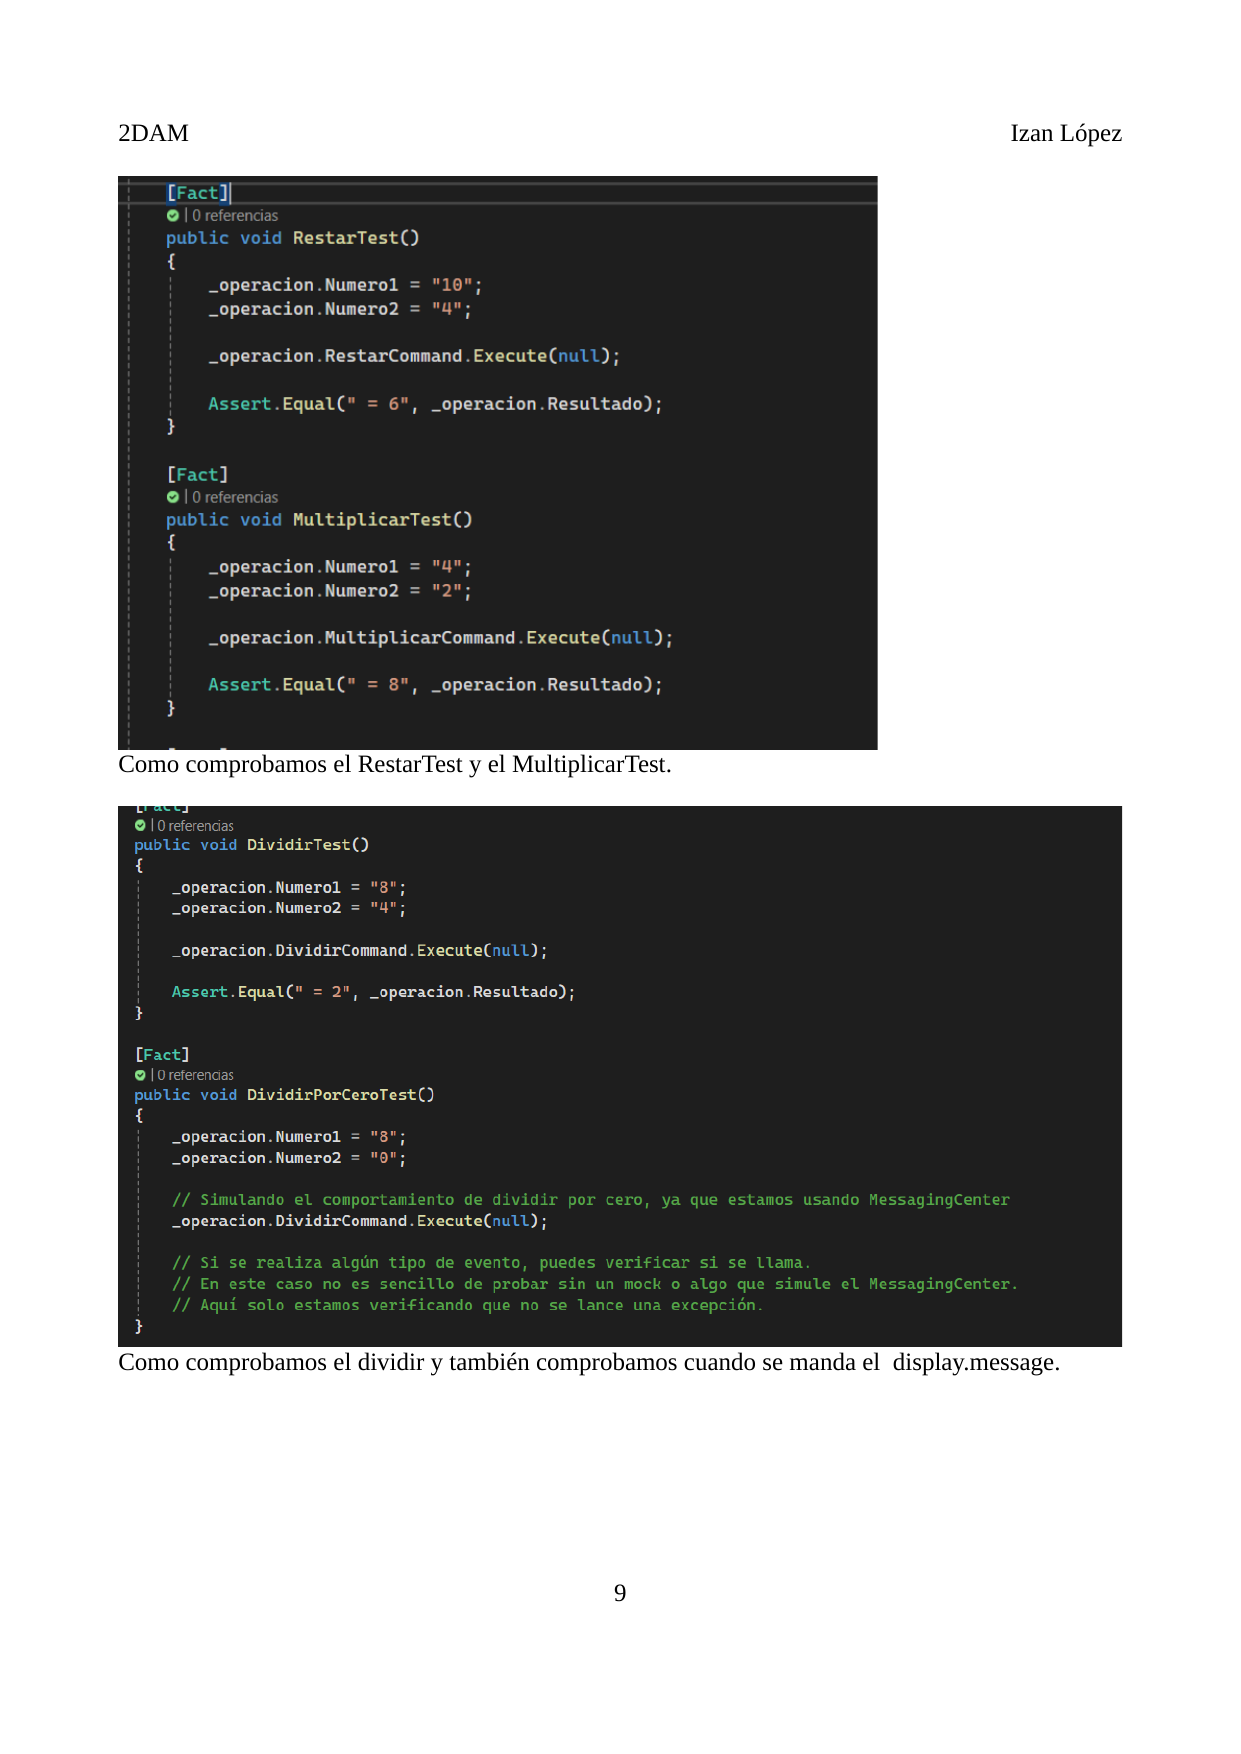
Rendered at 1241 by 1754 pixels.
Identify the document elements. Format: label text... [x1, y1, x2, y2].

picture [118, 176, 878, 750]
text Como comprobamos el dividir y también comprobamos cuando se manda el display.message. [118, 1347, 1122, 1376]
picture [118, 806, 1123, 1347]
text Como comprobamos el RestarTest y el MultiplicarTest. [118, 749, 1122, 778]
